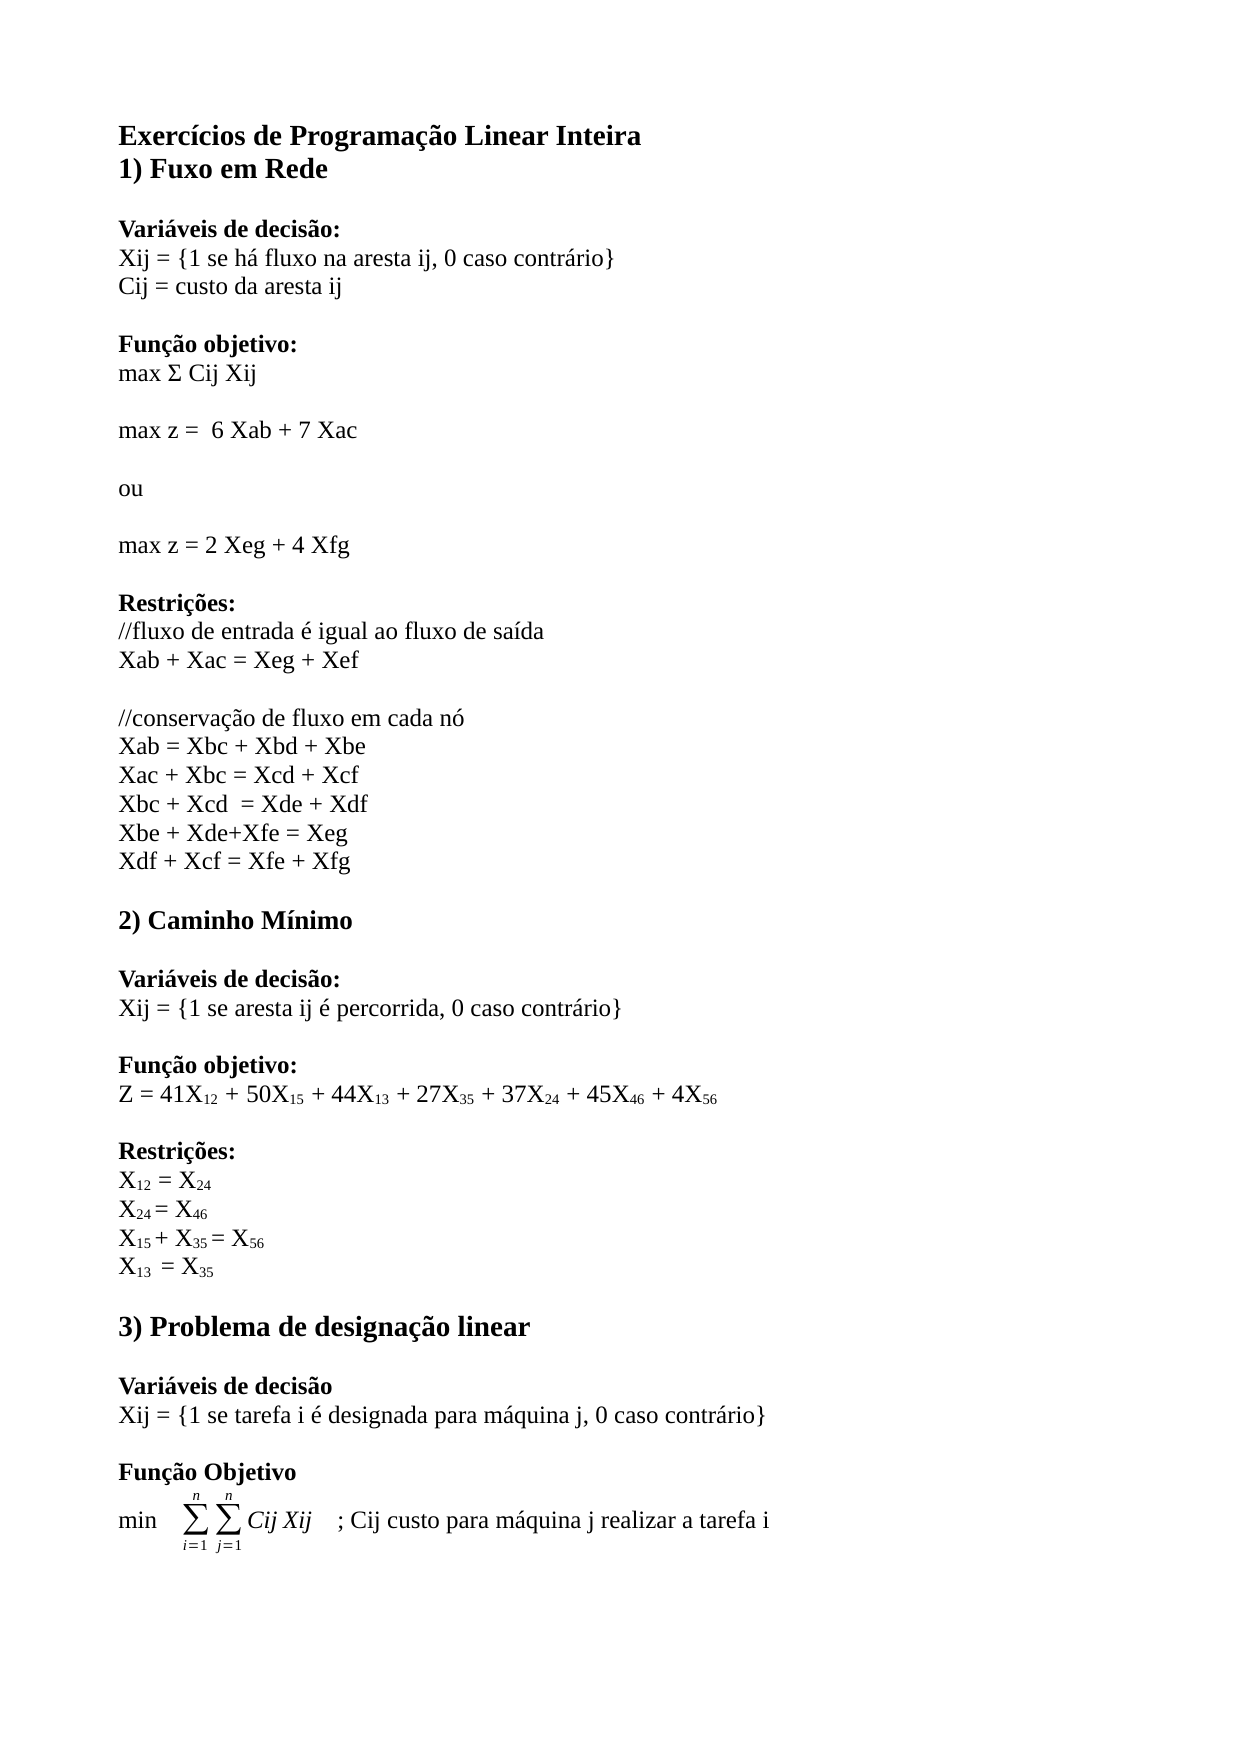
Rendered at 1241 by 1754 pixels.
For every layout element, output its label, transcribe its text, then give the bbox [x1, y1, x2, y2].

text Xab + Xac = Xeg + Xef [118, 645, 1122, 674]
text Xij = {1 se há fluxo na aresta ij, 0 caso contrário} [118, 243, 1122, 271]
text Xij = {1 se tarefa i é designada para máquina j, 0 caso contrário} [118, 1400, 1122, 1429]
text Xij = {1 se aresta ij é percorrida, 0 caso contrário} [118, 993, 1122, 1021]
text Z = 41X12 + 50X15 + 44X13 + 27X35 + 37X24 + 45X46 + 4X56 [118, 1079, 1122, 1108]
text //fluxo de entrada é igual ao fluxo de saída [118, 616, 1122, 645]
text Variáveis de decisão [118, 1371, 1122, 1400]
text Exercícios de Programação Linear Inteira [118, 118, 1122, 152]
text max Σ Cij Xij [118, 358, 1122, 386]
text Restrições: [118, 588, 1122, 616]
text Função objetivo: [118, 329, 1122, 358]
text max z = 6 Xab + 7 Xac [118, 415, 1122, 444]
text 1) Fuxo em Rede [118, 152, 1122, 185]
text Xbe + Xde+Xfe = Xeg [118, 818, 1122, 846]
text //conservação de fluxo em cada nó [118, 703, 1122, 731]
text X13 = X35 [118, 1251, 1122, 1280]
text Função objetivo: [118, 1050, 1122, 1079]
text X12 = X24 [118, 1165, 1122, 1194]
text Restrições: [118, 1136, 1122, 1165]
text Xac + Xbc = Xcd + Xcf [118, 760, 1122, 789]
text min ; Cij custo para máquina j realizar a tarefa i [118, 1486, 1122, 1553]
text Variáveis de decisão: [118, 964, 1122, 993]
text ou [118, 473, 1122, 501]
text Xab = Xbc + Xbd + Xbe [118, 731, 1122, 760]
text Xdf + Xcf = Xfe + Xfg [118, 846, 1122, 875]
text X24 = X46 [118, 1194, 1122, 1223]
text Função Objetivo [118, 1457, 1122, 1486]
text X15 + X35 = X56 [118, 1223, 1122, 1251]
text max z = 2 Xeg + 4 Xfg [118, 530, 1122, 559]
text Xbc + Xcd = Xde + Xdf [118, 789, 1122, 818]
text Cij = custo da aresta ij [118, 271, 1122, 300]
text 2) Caminho Mínimo [118, 904, 1122, 935]
text 3) Problema de designação linear [118, 1309, 1122, 1342]
text Variáveis de decisão: [118, 214, 1122, 243]
